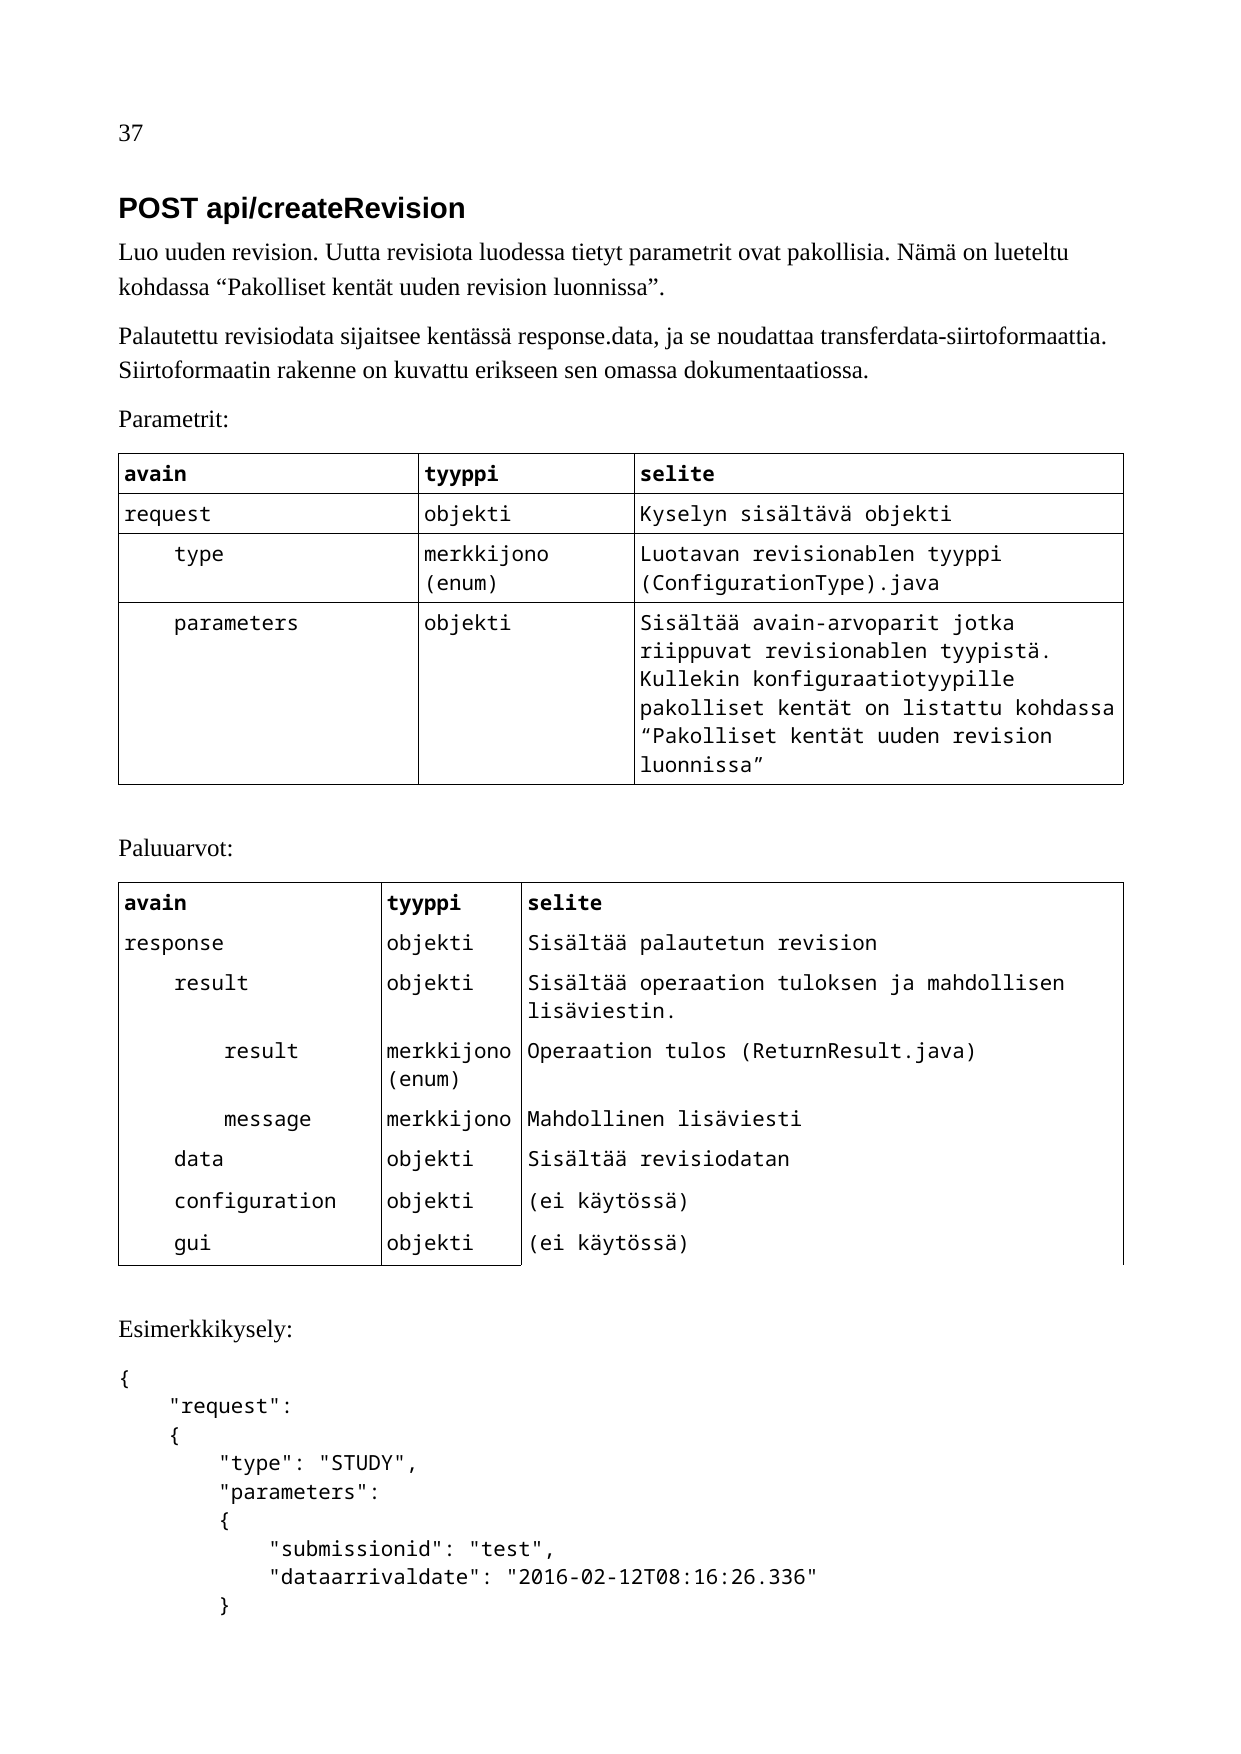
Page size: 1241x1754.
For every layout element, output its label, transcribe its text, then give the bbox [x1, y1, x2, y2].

text Luo uuden revision. Uutta revisiota luodessa tietyt parametrit ovat pakollisia. Nämä on lueteltu kohdassa “Pakolliset kentät uuden revision luonnissa”. [118, 237, 1122, 300]
text } [118, 1591, 1122, 1619]
table_cell Sisältää avain-arvoparit jotka riippuvat revisionablen tyypistä. Kullekin konfiguraatiotyypille pakolliset kentät on listattu kohdassa “Pakolliset kentät uuden revision luonnissa” [635, 603, 1123, 784]
text "request": [118, 1392, 1122, 1420]
table_header selite [635, 454, 1123, 493]
text Paluuarvot: [118, 833, 1122, 862]
text { [118, 1505, 1122, 1534]
table_cell parameters [119, 603, 418, 784]
table_cell message [119, 1099, 381, 1139]
table_cell (ei käytössä) [522, 1223, 1123, 1265]
text Esimerkkikysely: [118, 1314, 1122, 1343]
table_cell objekti [382, 922, 521, 962]
table_cell Operaation tulos (ReturnResult.java) [522, 1030, 1123, 1099]
table_cell merkkijono [382, 1099, 521, 1139]
text Parametrit: [118, 404, 1122, 433]
text "type": "STUDY", [118, 1448, 1122, 1477]
table_cell Sisältää revisiodatan [522, 1139, 1123, 1181]
table_header tyyppi [382, 883, 521, 922]
text "submissionid": "test", [118, 1534, 1122, 1562]
table_header avain [119, 454, 418, 493]
table_cell Sisältää operaation tuloksen ja mahdollisen lisäviestin. [522, 962, 1123, 1030]
table_cell result [119, 1030, 381, 1099]
text "dataarrivaldate": "2016-02-12T08:16:26.336" [118, 1562, 1122, 1591]
table_cell merkkijono (enum) [382, 1030, 521, 1099]
table_cell (ei käytössä) [522, 1181, 1123, 1223]
table_cell objekti [382, 1181, 521, 1223]
table_cell objekti [382, 962, 521, 1030]
table_cell objekti [382, 1223, 521, 1265]
table_cell Mahdollinen lisäviesti [522, 1099, 1123, 1139]
text "parameters": [118, 1477, 1122, 1505]
table_cell data [119, 1139, 381, 1181]
table_cell Kyselyn sisältävä objekti [635, 494, 1123, 533]
text { [118, 1420, 1122, 1448]
subtitle POST api/createRevision [118, 191, 1122, 225]
table_cell Sisältää palautetun revision [522, 922, 1123, 962]
text { [118, 1363, 1122, 1392]
text Palautettu revisiodata sijaitsee kentässä response.data, ja se noudattaa transferdata-siirtoformaattia. Siirtoformaatin rakenne on kuvattu erikseen sen omassa dokumentaatiossa. [118, 321, 1122, 384]
table_header selite [522, 883, 1123, 922]
table_header tyyppi [419, 454, 634, 493]
table_cell objekti [419, 603, 634, 784]
table_cell Luotavan revisionablen tyyppi (ConfigurationType).java [635, 534, 1123, 602]
table_cell gui [119, 1223, 381, 1265]
table_cell response [119, 922, 381, 962]
table_cell configuration [119, 1181, 381, 1223]
table_cell type [119, 534, 418, 602]
table_cell objekti [419, 494, 634, 533]
table_cell merkkijono (enum) [419, 534, 634, 602]
table_cell request [119, 494, 418, 533]
table_header avain [119, 883, 381, 922]
table_cell objekti [382, 1139, 521, 1181]
table_cell result [119, 962, 381, 1030]
